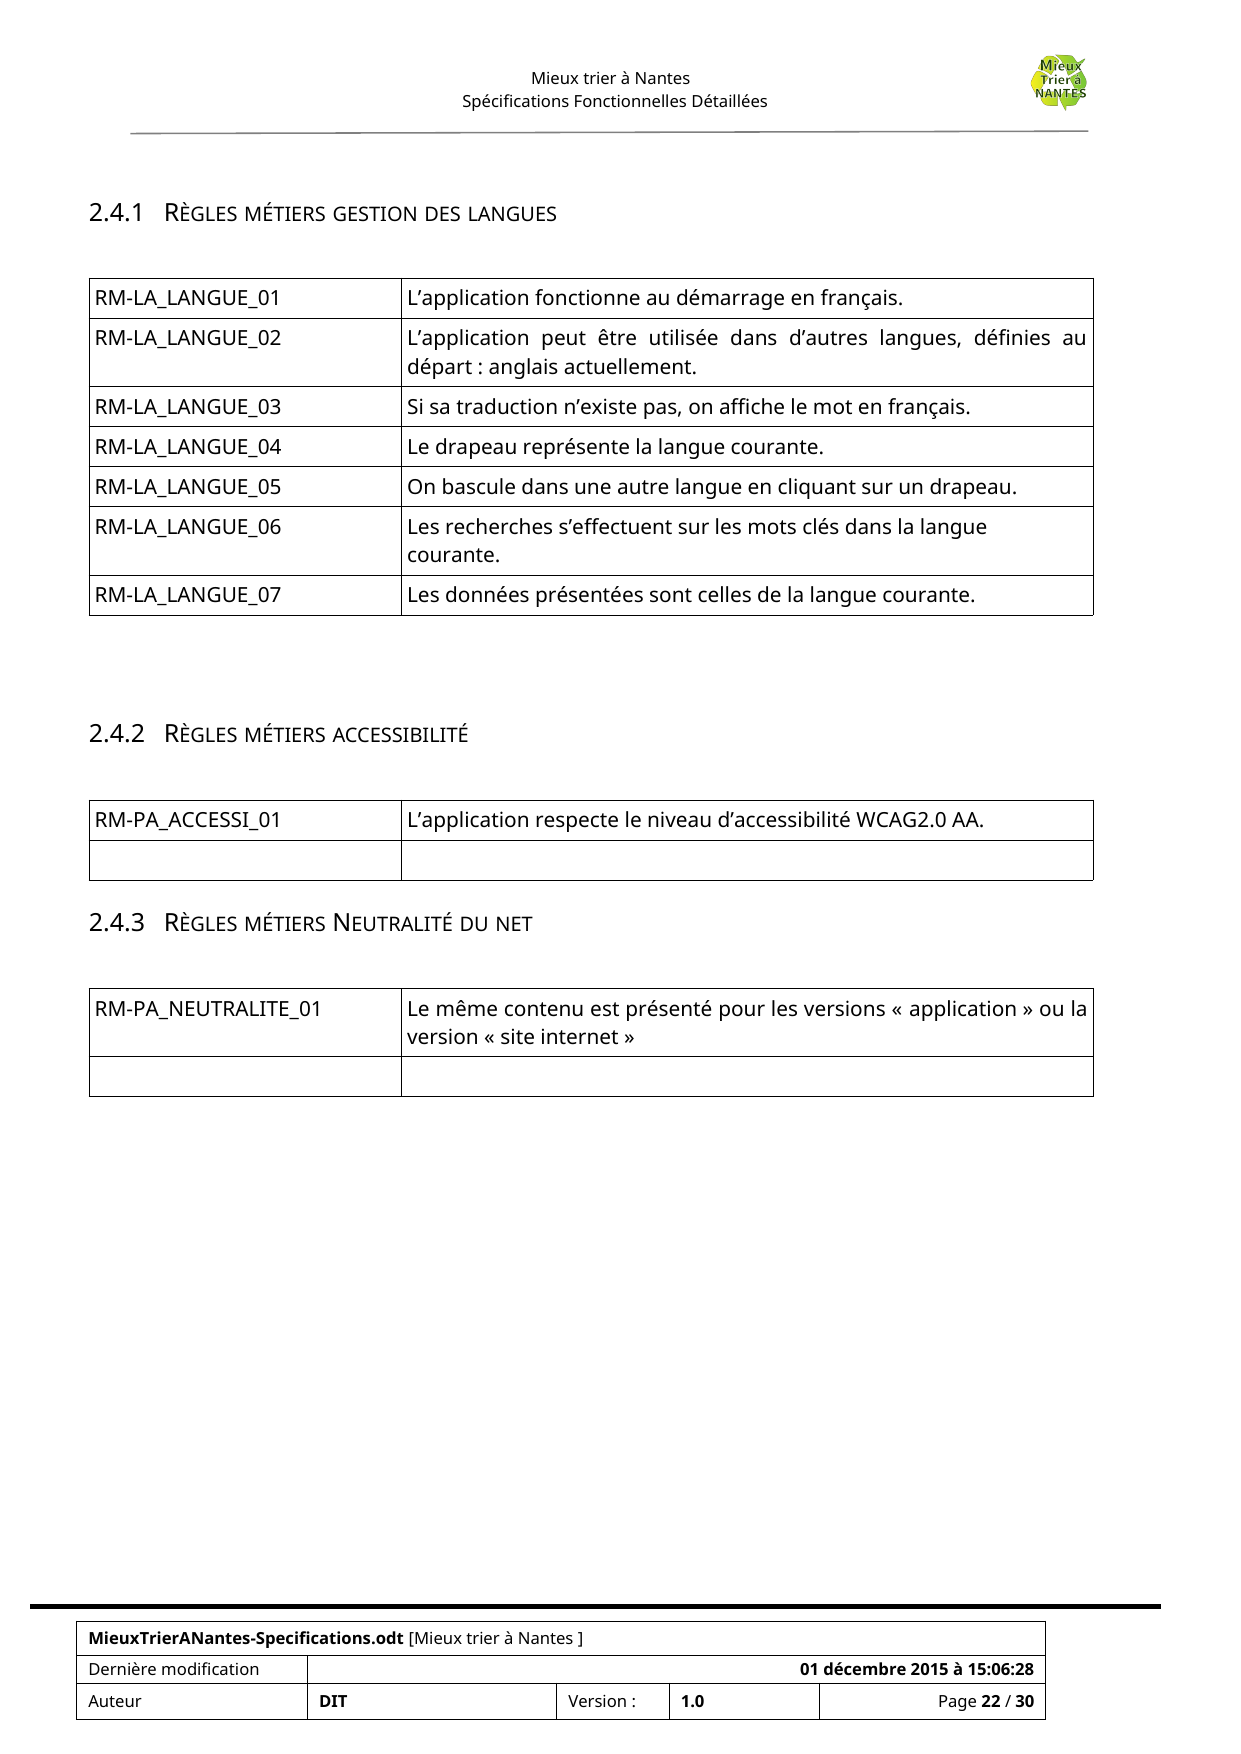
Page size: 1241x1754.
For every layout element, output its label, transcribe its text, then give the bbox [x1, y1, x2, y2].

table_header Le même contenu est présenté pour les versions « application » ou la version « site internet » [402, 989, 1093, 1056]
subtitle Règles métiers accessibilité [89, 716, 1137, 750]
table_cell [402, 841, 1093, 879]
table_cell RM-LA_LANGUE_03 [90, 387, 401, 426]
table_cell RM-LA_LANGUE_04 [90, 427, 401, 466]
table_cell Le drapeau représente la langue courante. [402, 427, 1093, 466]
table_cell RM-LA_LANGUE_06 [90, 507, 401, 574]
table_header L’application fonctionne au démarrage en français. [402, 279, 1093, 318]
table_cell Les données présentées sont celles de la langue courante. [402, 576, 1093, 614]
table_cell On bascule dans une autre langue en cliquant sur un drapeau. [402, 467, 1093, 506]
table_cell L’application peut être utilisée dans d’autres langues, définies au départ : anglais actuellement. [402, 319, 1093, 386]
table_cell RM-LA_LANGUE_02 [90, 319, 401, 386]
table_cell [402, 1057, 1093, 1096]
table_cell Si sa traduction n’existe pas, on affiche le mot en français. [402, 387, 1093, 426]
table_cell [90, 1057, 401, 1096]
subtitle Règles métiers Neutralité du net [89, 904, 1137, 939]
table_header L’application respecte le niveau d’accessibilité WCAG2.0 AA. [402, 801, 1093, 839]
table_cell RM-LA_LANGUE_07 [90, 576, 401, 614]
table_cell RM-LA_LANGUE_05 [90, 467, 401, 506]
table_cell [90, 841, 401, 879]
table_header RM-LA_LANGUE_01 [90, 279, 401, 318]
picture [1029, 52, 1089, 112]
table_header RM-PA_NEUTRALITE_01 [90, 989, 401, 1056]
table_header RM-PA_ACCESSI_01 [90, 801, 401, 839]
subtitle Règles métiers gestion des langues [89, 194, 1137, 228]
table_cell Les recherches s’effectuent sur les mots clés dans la langue courante. [402, 507, 1093, 574]
